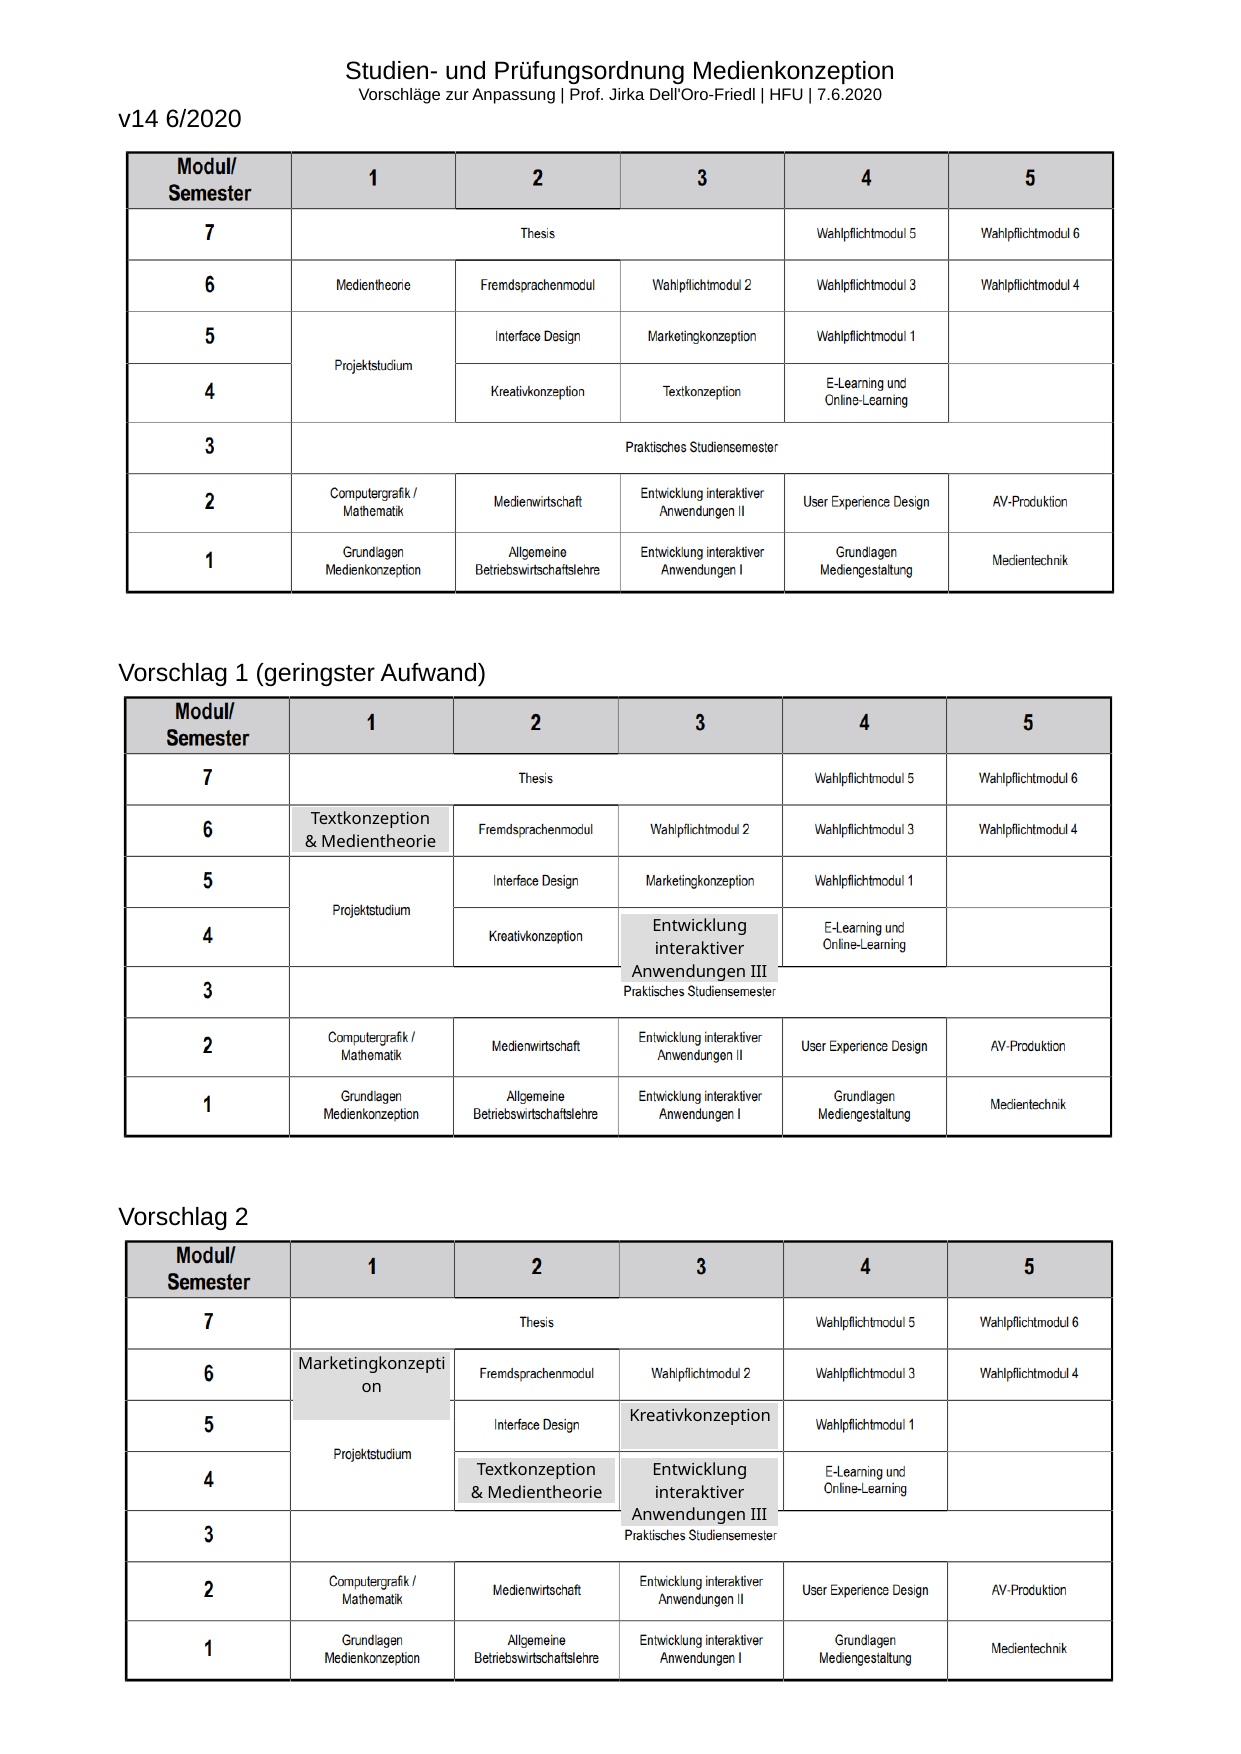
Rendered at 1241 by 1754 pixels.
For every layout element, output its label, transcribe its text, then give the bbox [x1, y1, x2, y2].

text Studien- und Prüfungsordnung Medienkonzeption [118, 56, 1122, 85]
text Vorschläge zur Anpassung | Prof. Jirka Dell'Oro-Friedl | HFU | 7.6.2020 [118, 85, 1122, 104]
picture [118, 143, 1123, 601]
text v14 6/2020 [118, 104, 1122, 133]
text Textkonzeption & Medientheorie [292, 807, 449, 852]
text Textkonzeption & Medientheorie [458, 1458, 615, 1503]
text Vorschlag 1 (geringster Aufwand) [118, 658, 1122, 686]
text Entwicklung interaktiver Anwendungen III [621, 914, 778, 982]
picture [116, 688, 1121, 1145]
text Vorschlag 2 [118, 1202, 1122, 1231]
text Kreativkonzeption [621, 1403, 778, 1449]
text Entwicklung interaktiver Anwendungen III [621, 1458, 778, 1526]
picture [117, 1232, 1122, 1689]
text Marketingkonzeption [293, 1352, 450, 1420]
